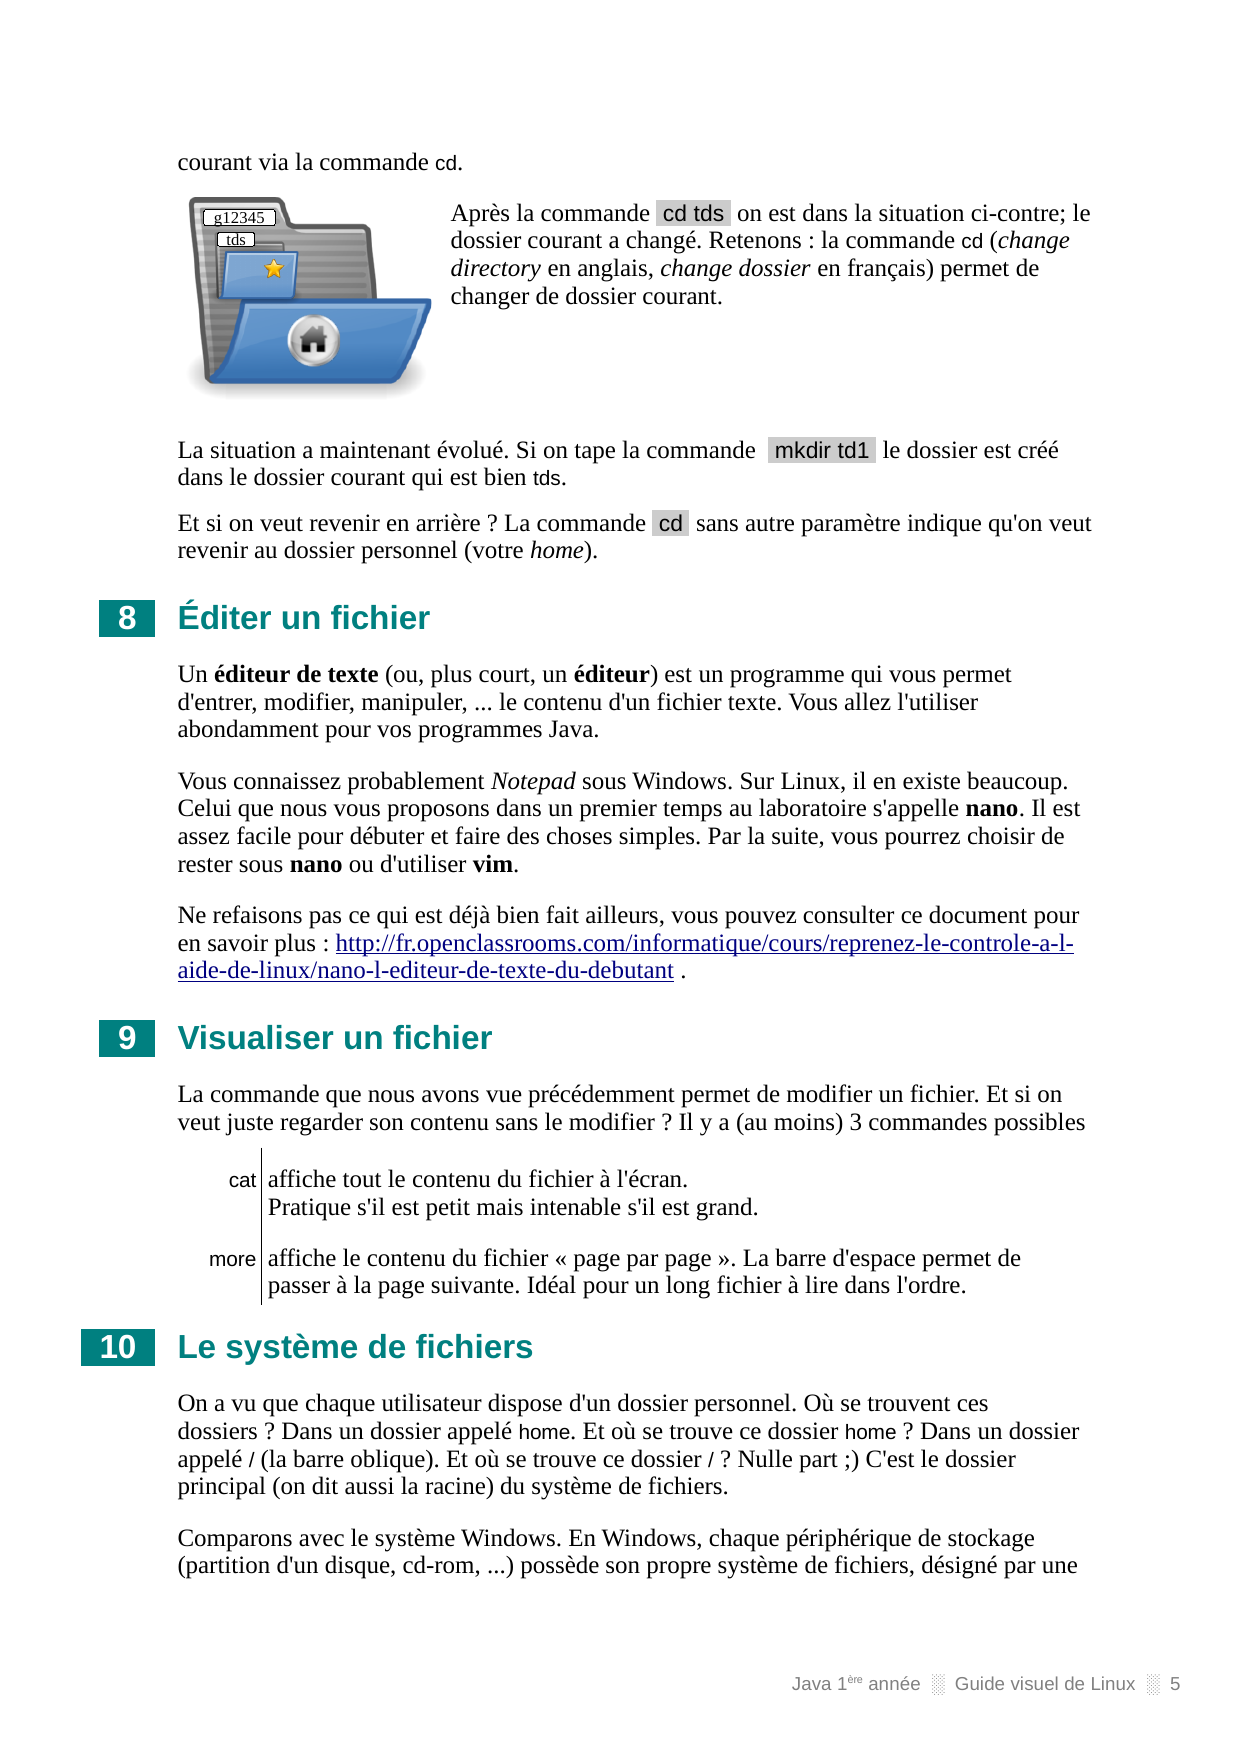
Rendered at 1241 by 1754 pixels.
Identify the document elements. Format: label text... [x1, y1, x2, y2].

text Un éditeur de texte (ou, plus court, un éditeur) est un programme qui vous permet d'entrer, modifier, manipuler, ... le contenu d'un fichier texte. Vous allez l'utiliser abondamment pour vos programmes Java. [177, 660, 1093, 743]
text La situation a maintenant évolué. Si on tape la commande mkdir td1 le dossier est créé dans le dossier courant qui est bien tds. [177, 436, 1093, 491]
subtitle [0, 1020, 99, 1057]
table_header cat more [177, 1148, 261, 1305]
text La commande que nous avons vue précédemment permet de modifier un fichier. Et si on veut juste regarder son contenu sans le modifier ? Il y a (au moins) 3 commandes possibles [177, 1080, 1093, 1136]
subtitle [0, 1329, 81, 1366]
subtitle [0, 600, 99, 637]
text courant via la commande cd. [177, 148, 1093, 175]
subtitle Le système de fichiers [155, 1329, 1093, 1366]
text Ne refaisons pas ce qui est déjà bien fait ailleurs, vous pouvez consulter ce document pour en savoir plus : http://fr.openclassrooms.com/informatique/cours/reprenez-le-controle-a-l-aide-de-linux/nano-l-editeur-de-texte-du-debutant . [177, 901, 1093, 984]
text Et si on veut revenir en arrière ? La commande cd sans autre paramètre indique qu'on veut revenir au dossier personnel (votre home). [177, 509, 1093, 564]
text On a vu que chaque utilisateur dispose d'un dossier personnel. Où se trouvent ces dossiers ? Dans un dossier appelé home. Et où se trouve ce dossier home ? Dans un dossier appelé / (la barre oblique). Et où se trouve ce dossier / ? Nulle part ;) C'est le dossier principal (on dit aussi la racine) du système de fichiers. [177, 1389, 1093, 1500]
text Comparons avec le système Windows. En Windows, chaque périphérique de stockage (partition d'un disque, cd-rom, ...) possède son propre système de fichiers, désigné par une [177, 1524, 1093, 1579]
subtitle Éditer un fichier [155, 600, 1093, 637]
text Après la commande cd tds on est dans la situation ci-contre; le dossier courant a changé. Retenons : la commande cd (change directory en anglais, change dossier en français) permet de changer de dossier courant. [177, 192, 1093, 413]
picture [184, 197, 432, 400]
text Vous connaissez probablement Notepad sous Windows. Sur Linux, il en existe beaucoup. Celui que nous vous proposons dans un premier temps au laboratoire s'appelle nano. Il est assez facile pour débuter et faire des choses simples. Par la suite, vous pourrez choisir de rester sous nano ou d'utiliser vim. [177, 767, 1093, 878]
table_header affiche tout le contenu du fichier à l'écran. Pratique s'il est petit mais intenable s'il est grand. affiche le contenu du fichier « page par page ». La barre d'espace permet de passer à la page suivante. Idéal pour un long fichier à lire dans l'ordre. [262, 1148, 1093, 1305]
subtitle Visualiser un fichier [155, 1020, 1093, 1057]
